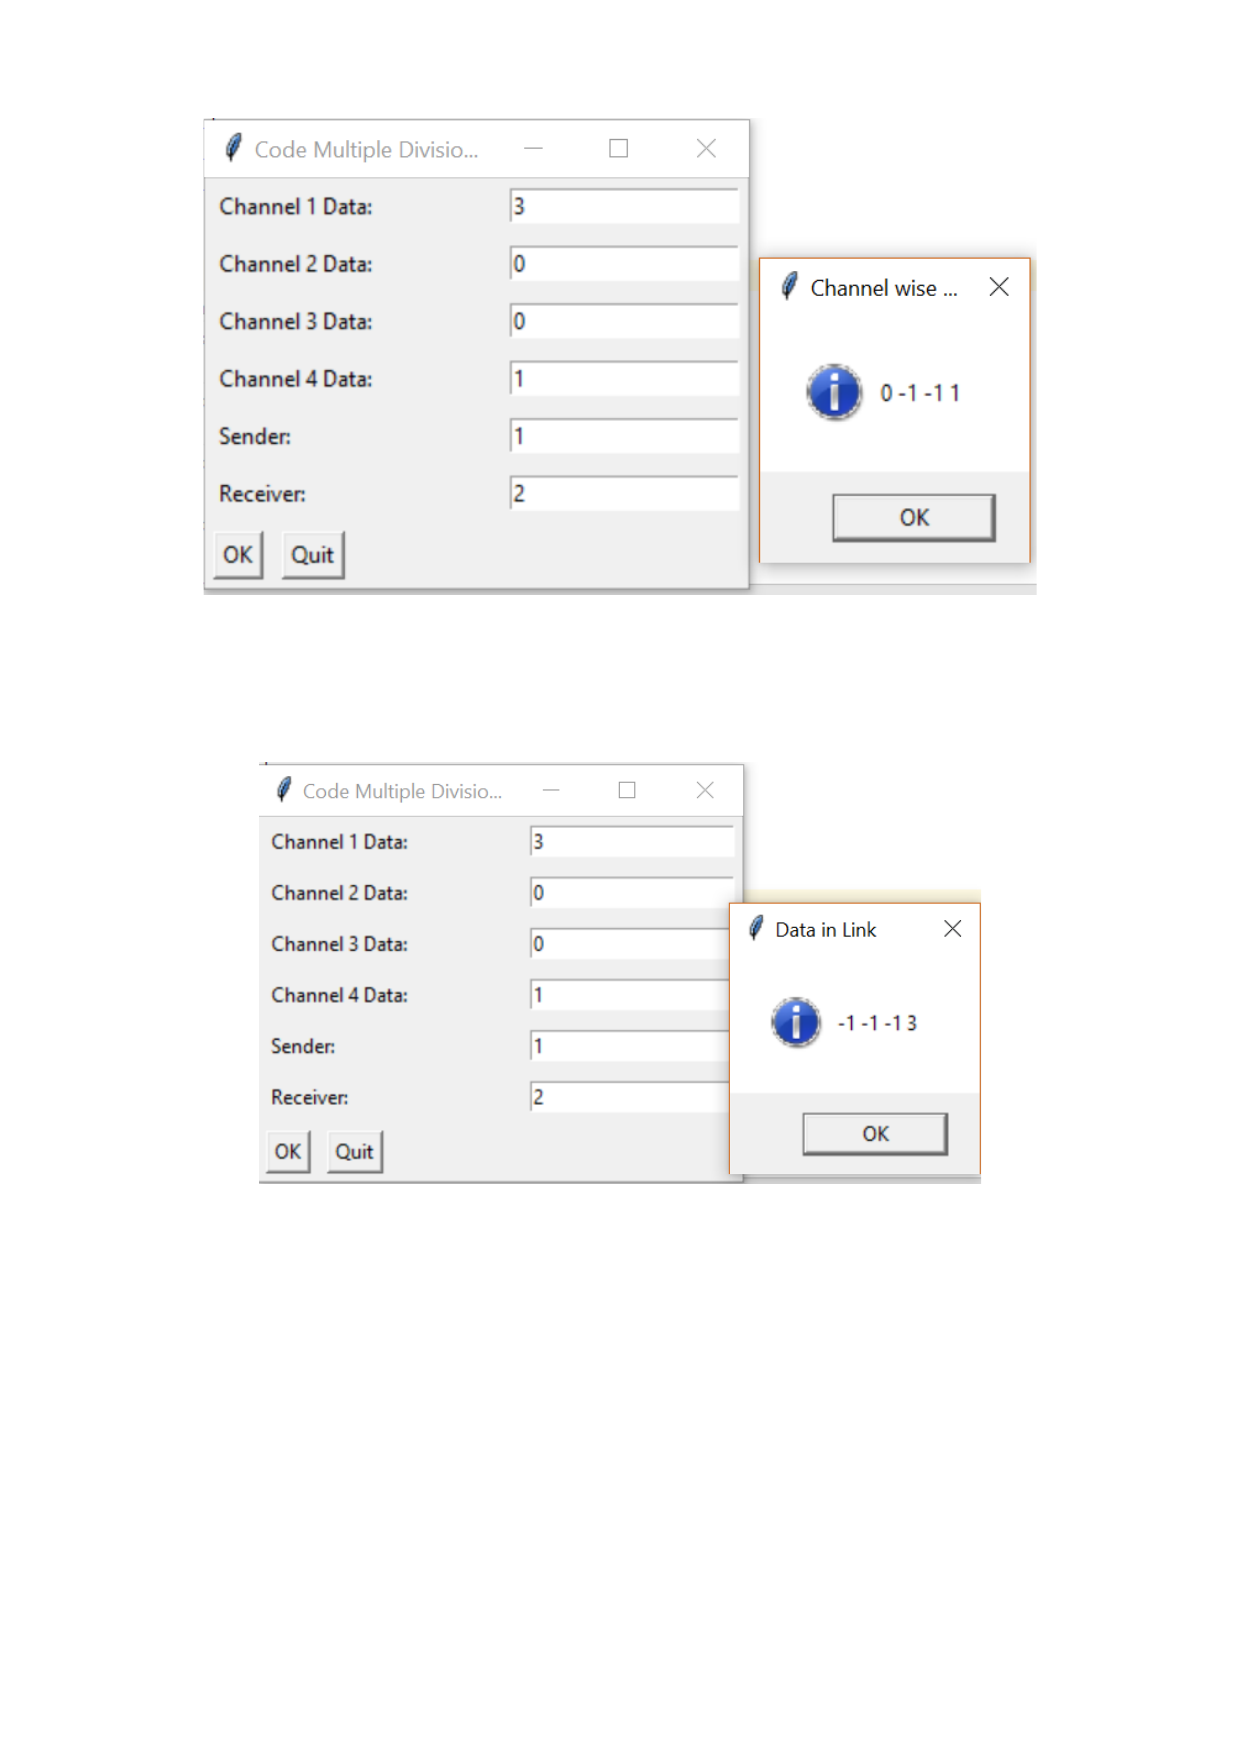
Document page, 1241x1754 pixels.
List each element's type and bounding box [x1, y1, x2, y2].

picture [259, 762, 982, 1184]
picture [203, 118, 1037, 595]
